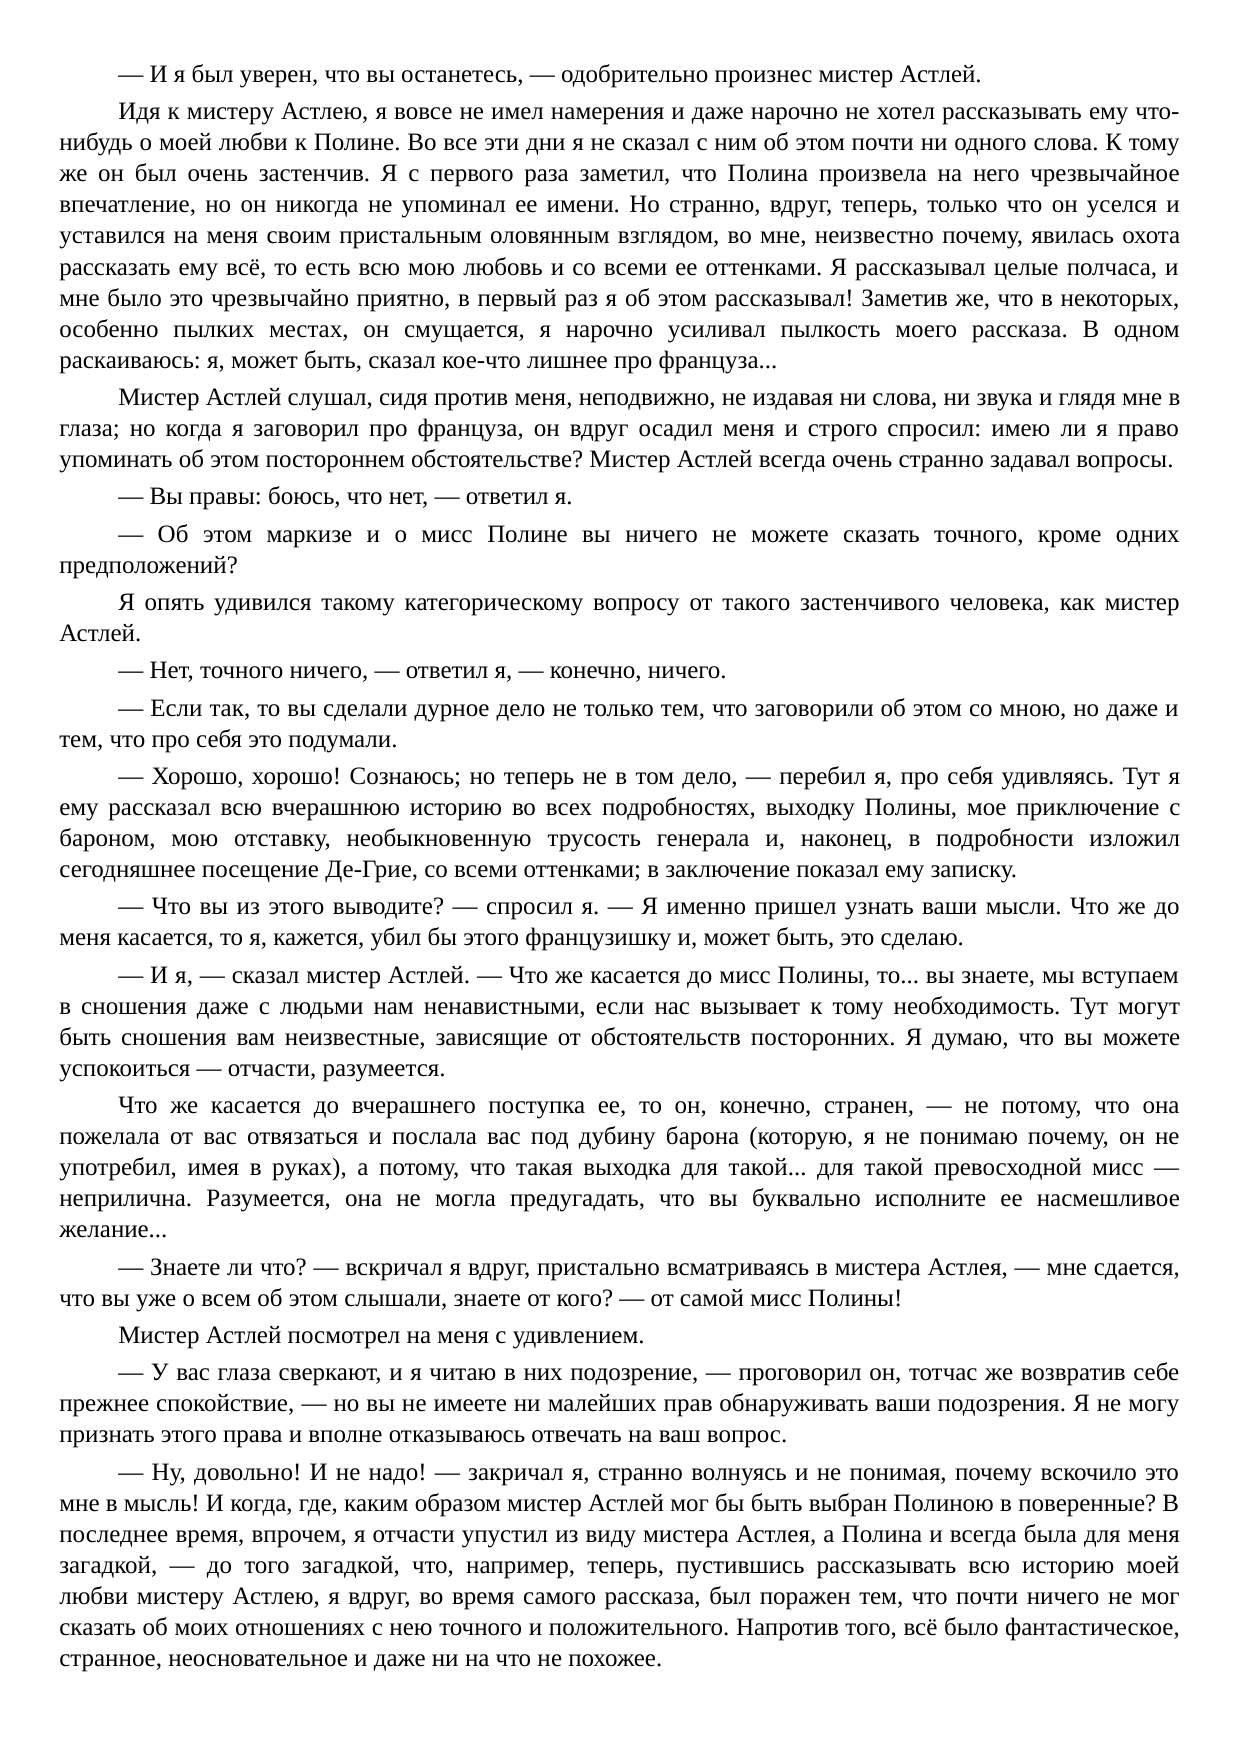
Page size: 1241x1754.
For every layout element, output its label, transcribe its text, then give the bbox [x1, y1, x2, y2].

text — Если так, то вы сделали дурное дело не только тем, что заговорили об этом со мною, но даже и тем, что про себя это подумали. [59, 693, 1181, 752]
text Мистер Астлей слушал, сидя против меня, неподвижно, не издавая ни слова, ни звука и глядя мне в глаза; но когда я заговорил про француза, он вдруг осадил меня и строго спросил: имею ли я право упоминать об этом постороннем обстоятельстве? Мистер Астлей всегда очень странно задавал вопросы. [59, 382, 1181, 473]
text — Нет, точного ничего, — ответил я, — конечно, ничего. [59, 655, 1181, 684]
text — Что вы из этого выводите? — спросил я. — Я именно пришел узнать ваши мысли. Что же до меня касается, то я, кажется, убил бы этого французишку и, может быть, это сделаю. [59, 891, 1181, 951]
text — У вас глаза сверкают, и я читаю в них подозрение, — проговорил он, тотчас же возвратив себе прежнее спокойствие, — но вы не имеете ни малейших прав обнаруживать ваши подозрения. Я не могу признать этого права и вполне отказываюсь отвечать на ваш вопрос. [59, 1357, 1181, 1448]
text Я опять удивился такому категорическому вопросу от такого застенчивого человека, как мистер Астлей. [59, 587, 1181, 647]
text — И я, — сказал мистер Астлей. — Что же касается до мисс Полины, то... вы знаете, мы вступаем в сношения даже с людьми нам ненавистными, если нас вызывает к тому необходимость. Тут могут быть сношения вам неизвестные, зависящие от обстоятельств посторонних. Я думаю, что вы можете успокоиться — отчасти, разумеется. [59, 960, 1181, 1082]
text Идя к мистеру Астлею, я вовсе не имел намерения и даже нарочно не хотел рассказывать ему что-нибудь о моей любви к Полине. Во все эти дни я не сказал с ним об этом почти ни одного слова. К тому же он был очень застенчив. Я с первого раза заметил, что Полина произвела на него чрезвычайное впечатление, но он никогда не упоминал ее имени. Но странно, вдруг, теперь, только что он уселся и уставился на меня своим пристальным оловянным взглядом, во мне, неизвестно почему, явилась охота рассказать ему всё, то есть всю мою любовь и со всеми ее оттенками. Я рассказывал целые полчаса, и мне было это чрезвычайно приятно, в первый раз я об этом рассказывал! Заметив же, что в некоторых, особенно пылких местах, он смущается, я нарочно усиливал пылкость моего рассказа. В одном раскаиваюсь: я, может быть, сказал кое-что лишнее про француза... [59, 96, 1181, 373]
text — Хорошо, хорошо! Сознаюсь; но теперь не в том дело, — перебил я, про себя удивляясь. Тут я ему рассказал всю вчерашнюю историю во всех подробностях, выходку Полины, мое приключение с бароном, мою отставку, необыкновенную трусость генерала и, наконец, в подробности изложил сегодняшнее посещение Де-Грие, со всеми оттенками; в заключение показал ему записку. [59, 761, 1181, 883]
text Мистер Астлей посмотрел на меня с удивлением. [59, 1320, 1181, 1349]
text — Знаете ли что? — вскричал я вдруг, пристально всматриваясь в мистера Астлея, — мне сдается, что вы уже о всем об этом слышали, знаете от кого? — от самой мисс Полины! [59, 1252, 1181, 1311]
text Что же касается до вчерашнего поступка ее, то он, конечно, странен, — не потому, что она пожелала от вас отвязаться и послала вас под дубину барона (которую, я не понимаю почему, он не употребил, имея в руках), а потому, что такая выходка для такой... для такой превосходной мисс — неприлична. Разумеется, она не могла предугадать, что вы буквально исполните ее насмешливое желание... [59, 1090, 1181, 1243]
text — И я был уверен, что вы останетесь, — одобрительно произнес мистер Астлей. [59, 59, 1181, 88]
text — Об этом маркизе и о мисс Полине вы ничего не можете сказать точного, кроме одних предположений? [59, 519, 1181, 578]
text — Ну, довольно! И не надо! — закричал я, странно волнуясь и не понимая, почему вскочило это мне в мысль! И когда, где, каким образом мистер Астлей мог бы быть выбран Полиною в поверенные? В последнее время, впрочем, я отчасти упустил из виду мистера Астлея, а Полина и всегда была для меня загадкой, — до того загадкой, что, например, теперь, пустившись рассказывать всю историю моей любви мистеру Астлею, я вдруг, во время самого рассказа, был поражен тем, что почти ничего не мог сказать об моих отношениях с нею точного и положительного. Напротив того, всё было фантастическое, странное, неосновательное и даже ни на что не похожее. [59, 1457, 1181, 1672]
text — Вы правы: боюсь, что нет, — ответил я. [59, 481, 1181, 510]
